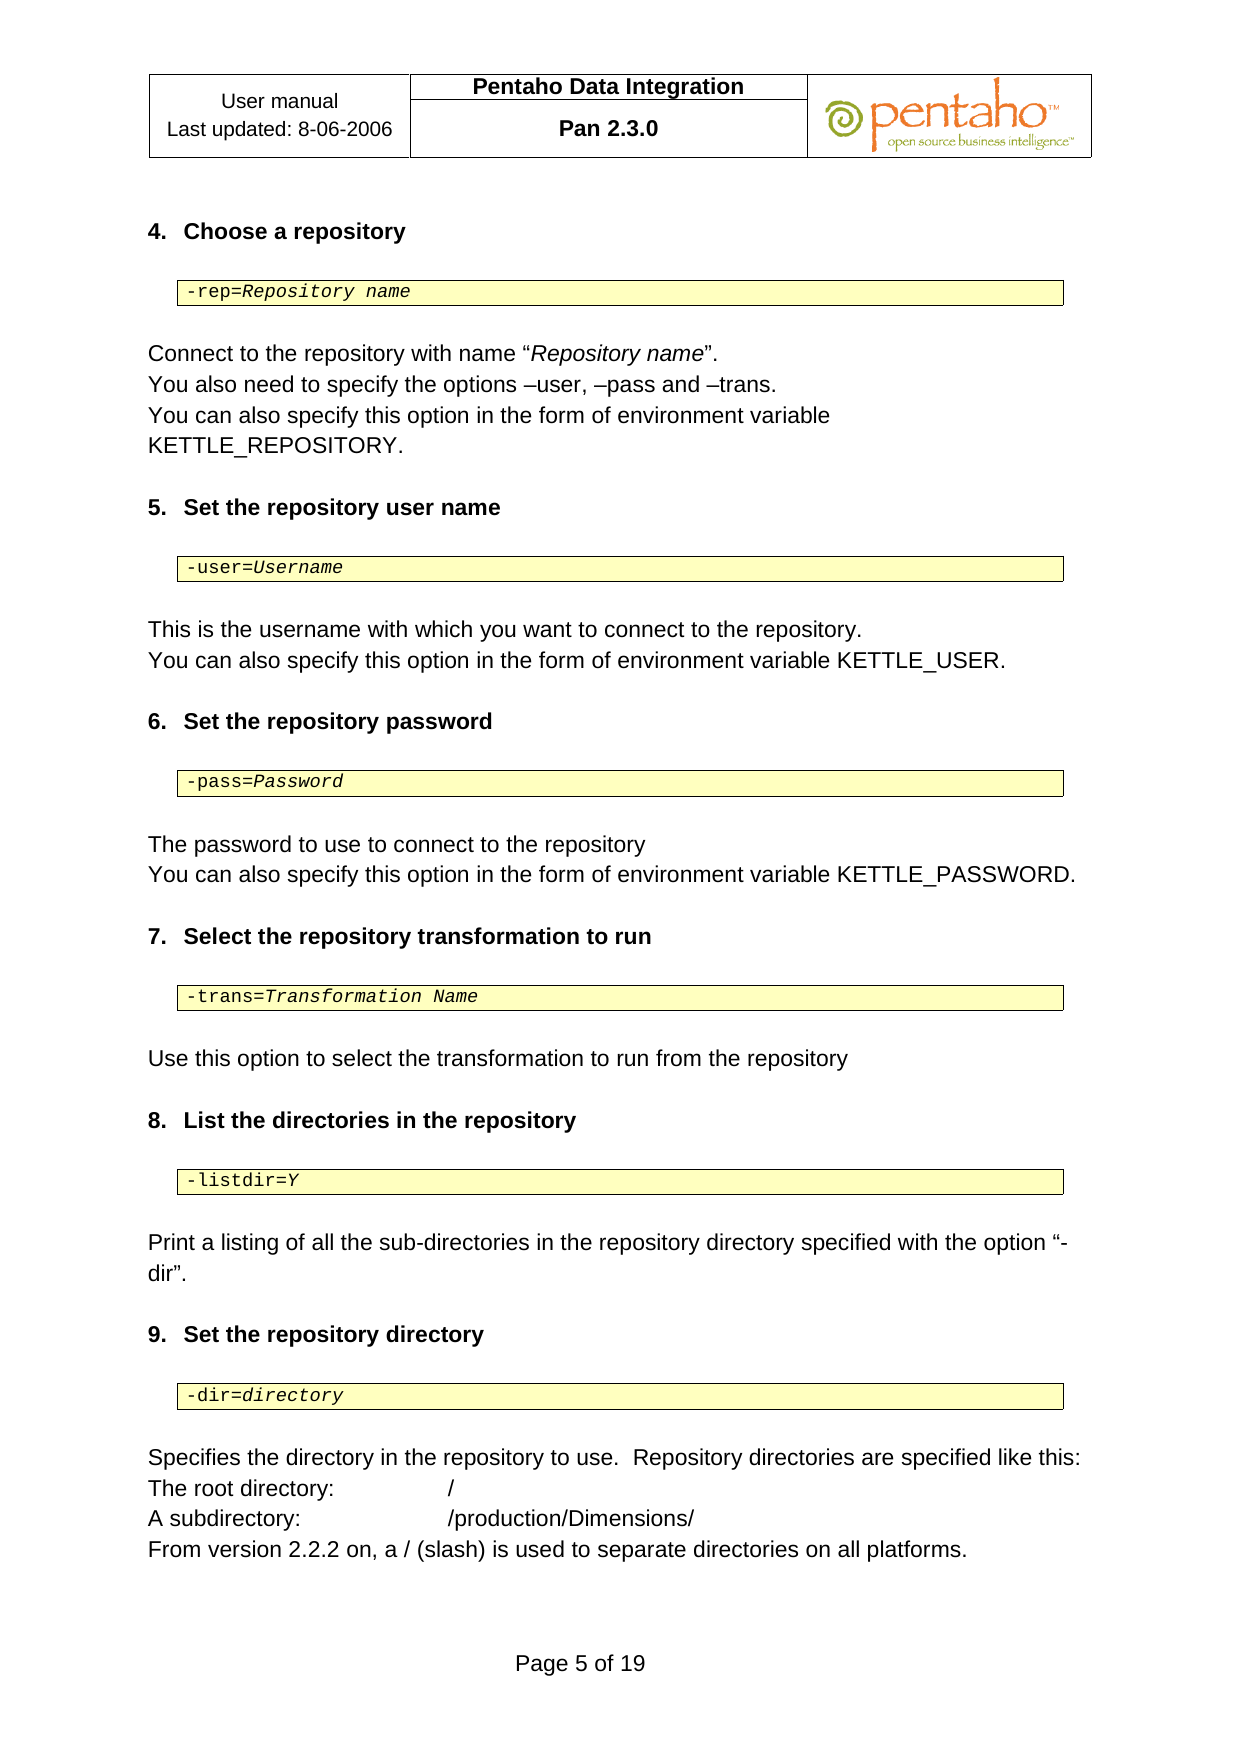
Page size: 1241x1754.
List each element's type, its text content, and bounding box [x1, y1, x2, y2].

text You can also specify this option in the form of environment variable KETTLE_PASSWORD. [148, 862, 1092, 888]
text The password to use to connect to the repository [148, 832, 1092, 857]
text Connect to the repository with name “Repository name”. [148, 341, 1092, 367]
text Print a listing of all the sub-directories in the repository directory specified with the option “-dir”. [148, 1230, 1092, 1286]
list Set the repository password [148, 709, 1092, 734]
text -dir=directory [178, 1384, 1063, 1409]
text Use this option to select the transformation to run from the repository [148, 1046, 1092, 1072]
text Specifies the directory in the repository to use. Repository directories are specified like this: [148, 1445, 1092, 1470]
text -listdir=Y [178, 1170, 1063, 1194]
text The root directory: / [148, 1475, 1092, 1501]
text You can also specify this option in the form of environment variable KETTLE_REPOSITORY. [148, 402, 1092, 458]
text -trans=Transformation Name [178, 986, 1063, 1010]
text A subdirectory: /production/Dimensions/ [148, 1506, 1092, 1531]
text From version 2.2.2 on, a / (slash) is used to separate directories on all platforms. [148, 1537, 1092, 1562]
list List the directories in the repository [148, 1107, 1092, 1133]
list Select the repository transformation to run [148, 923, 1092, 949]
text -user=Username [178, 557, 1063, 581]
list Choose a repository [148, 218, 1092, 244]
list Set the repository directory [148, 1322, 1092, 1347]
text This is the username with which you want to connect to the repository. [148, 617, 1092, 642]
list Set the repository user name [148, 494, 1092, 520]
text -pass=Password [178, 771, 1063, 796]
text You can also specify this option in the form of environment variable KETTLE_USER. [148, 648, 1092, 673]
text You also need to specify the options –user, –pass and –trans. [148, 372, 1092, 397]
text -rep=Repository name [178, 281, 1063, 305]
